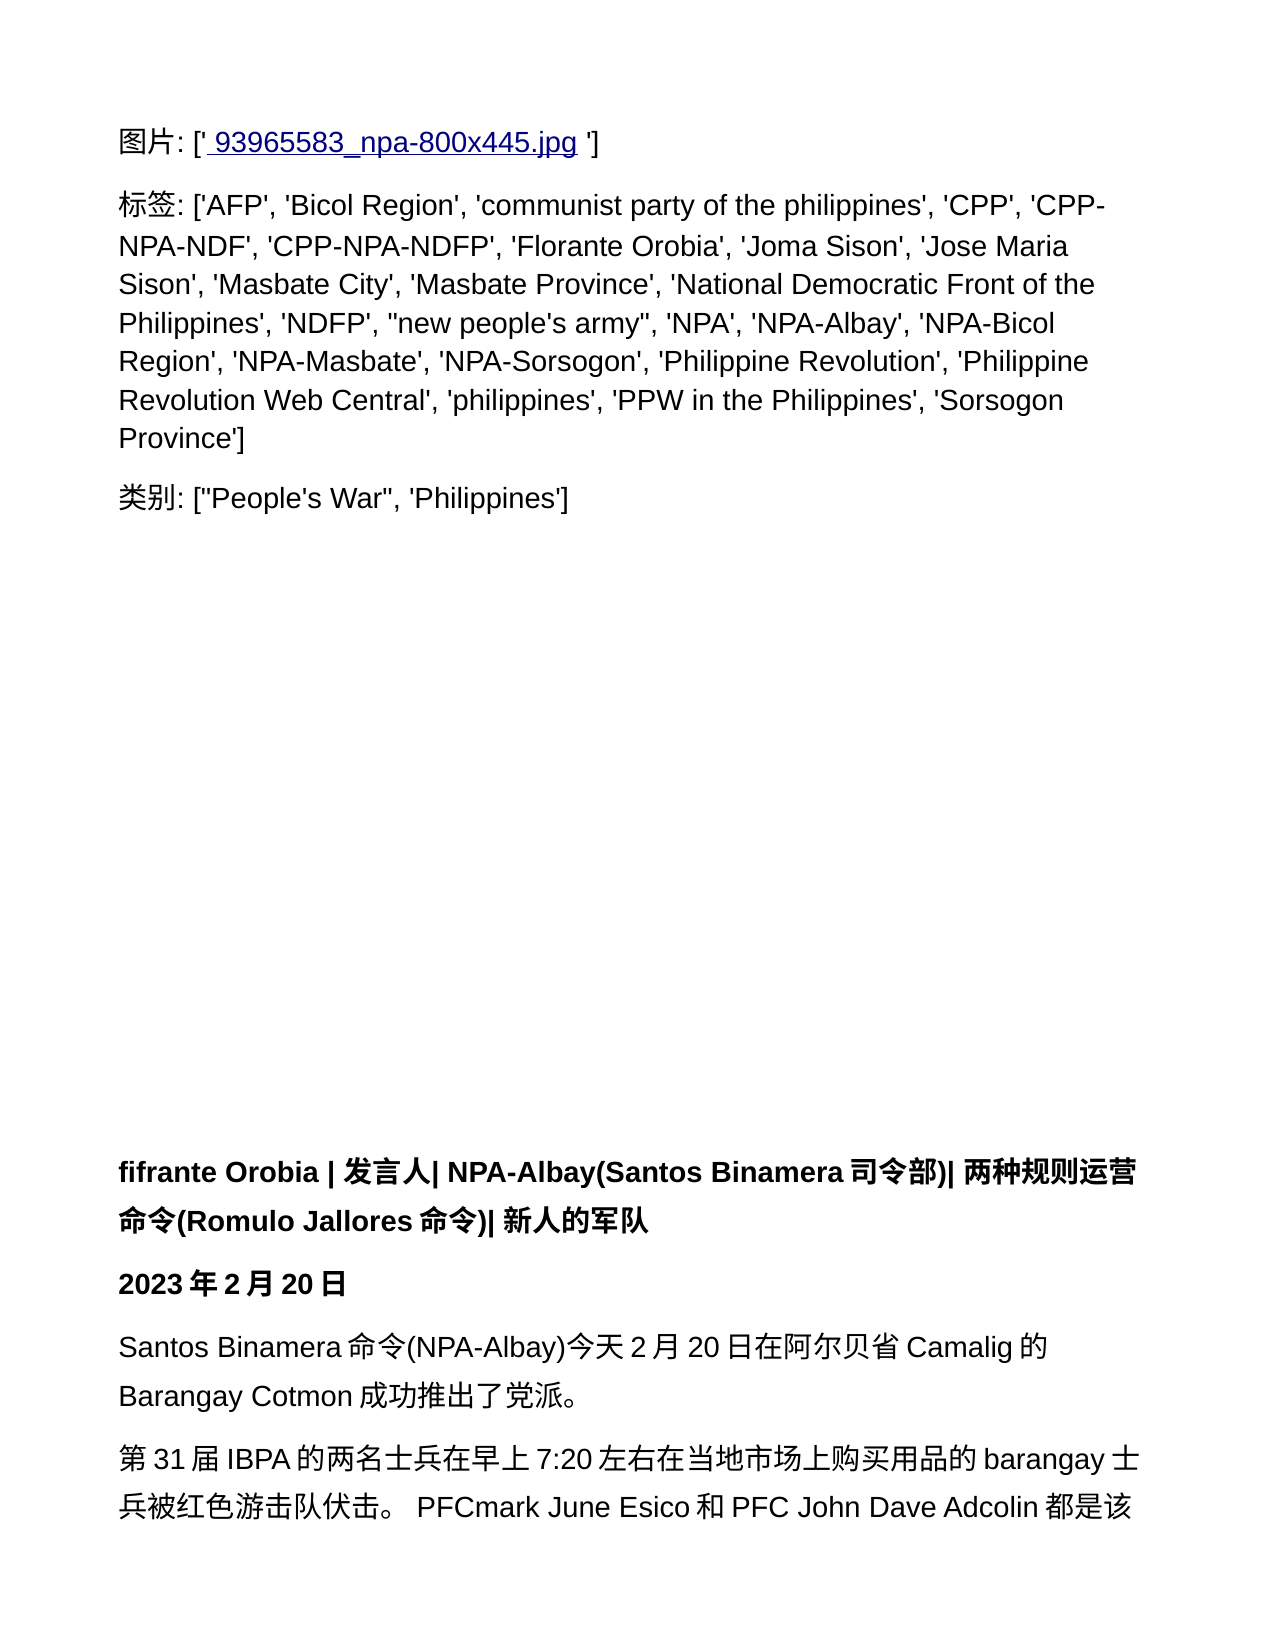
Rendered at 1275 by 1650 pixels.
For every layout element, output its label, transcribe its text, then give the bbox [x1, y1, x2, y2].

text fifrante Orobia | 发言人| NPA-Albay(Santos Binamera司令部)| 两种规则运营命令(Romulo Jallores命令)| 新人的军队 [118, 537, 1157, 1240]
text 2023年2月20日 [118, 1261, 1157, 1303]
text Santos Binamera命令(NPA-Albay)今天2月20日在阿尔贝省Camalig的Barangay Cotmon成功推出了党派。 [118, 1324, 1157, 1414]
text 图片: [' 93965583_npa-800x445.jpg '] [118, 118, 1157, 160]
text 类别: ["People's War", 'Philippines'] [118, 474, 1157, 517]
text 第31届IBPA的两名士兵在早上7:20左右在当地市场上购买用品的barangay士兵被红色游击队伏击。 PFCmark June Esico和PFC John Dave Adcolin都是该 [118, 1435, 1157, 1526]
text 标签: ['AFP', 'Bicol Region', 'communist party of the philippines', 'CPP', 'CPP-NPA-NDF', 'CPP-NPA-NDFP', 'Florante Orobia', 'Joma Sison', 'Jose Maria Sison', 'Masbate City', 'Masbate Province', 'National Democratic Front of the Philippines', 'NDFP', "new people's army", 'NPA', 'NPA-Albay', 'NPA-Bicol Region', 'NPA-Masbate', 'NPA-Sorsogon', 'Philippine Revolution', 'Philippine Revolution Web Central', 'philippines', 'PPW in the Philippines', 'Sorsogon Province'] [118, 181, 1157, 455]
